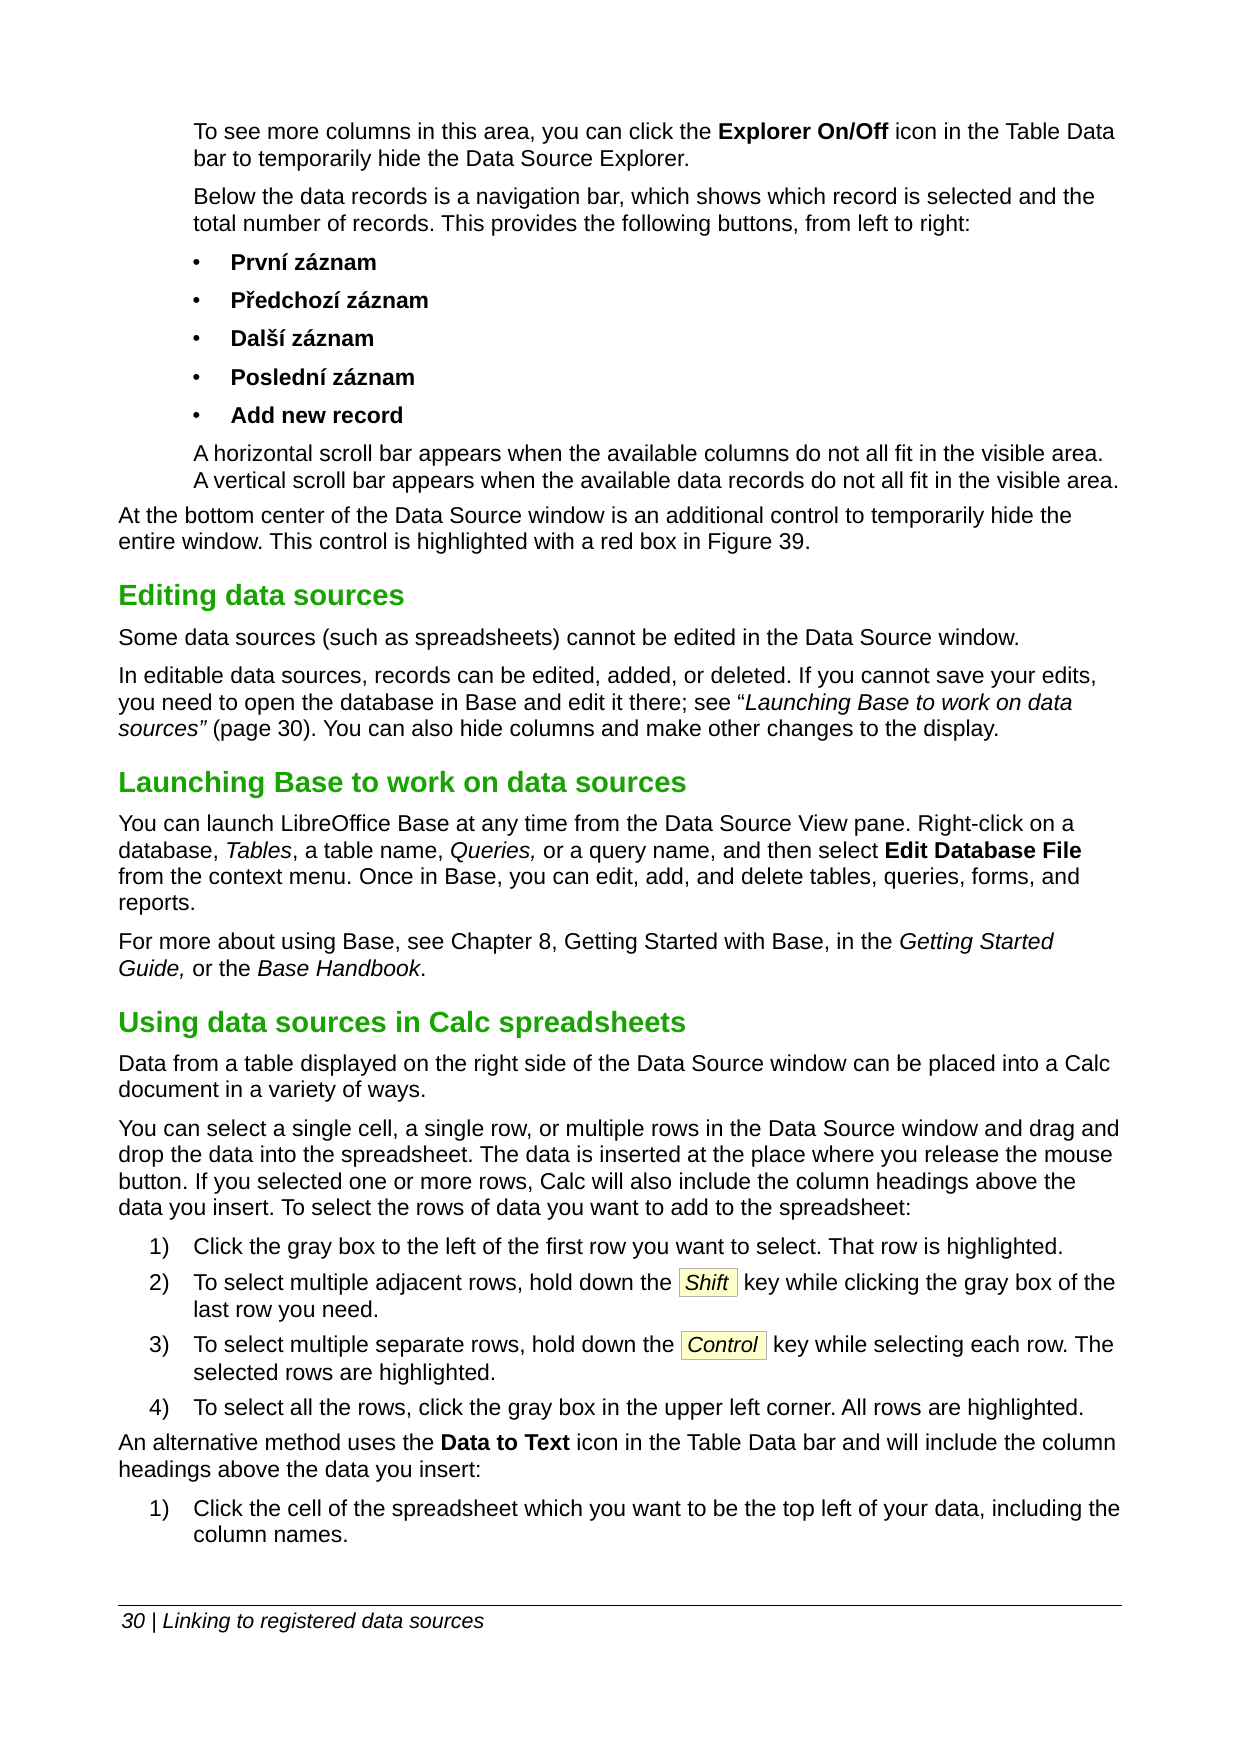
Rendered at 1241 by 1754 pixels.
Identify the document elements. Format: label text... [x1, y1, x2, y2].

subtitle Launching Base to work on data sources [118, 765, 1122, 798]
subtitle Using data sources in Calc spreadsheets [118, 1004, 1122, 1038]
list Předchozí záznam [192, 287, 1122, 313]
text For more about using Base, see Chapter 8, Getting Started with Base, in the Getting Started Guide, or the Base Handbook. [118, 928, 1122, 981]
text At the bottom center of the Data Source window is an additional control to temporarily hide the entire window. This control is highlighted with a red box in Figure 39. [118, 502, 1122, 554]
list To select multiple separate rows, hold down the Control key while selecting each row. The selected rows are highlighted. [169, 1331, 1122, 1385]
text You can launch LibreOffice Base at any time from the Data Source View pane. Right-click on a database, Tables, a table name, Queries, or a query name, and then select Edit Database File from the context menu. Once in Base, you can edit, add, and delete tables, queries, forms, and reports. [118, 810, 1122, 916]
text Below the data records is a navigation bar, which shows which record is selected and the total number of records. This provides the following buttons, from left to right: [193, 183, 1122, 236]
text To see more columns in this area, you can click the Explorer On/Off icon in the Table Data bar to temporarily hide the Data Source Explorer. [193, 118, 1122, 171]
text Some data sources (such as spreadsheets) cannot be edited in the Data Source window. [118, 623, 1122, 650]
list Click the gray box to the left of the first row you want to select. That row is highlighted. [169, 1233, 1122, 1259]
list To select multiple adjacent rows, hold down the Shift key while clicking the gray box of the last row you need. [169, 1268, 1122, 1322]
text A horizontal scroll bar appears when the available columns do not all fit in the visible area. A vertical scroll bar appears when the available data records do not all fit in the visible area. [193, 440, 1122, 493]
text In editable data sources, records can be edited, added, or deleted. If you cannot save your edits, you need to open the database in Base and edit it there; see “Launching Base to work on data sources” (page 30). You can also hide columns and make other changes to the display. [118, 662, 1122, 741]
list To select all the rows, click the gray box in the upper left corner. All rows are highlighted. [169, 1394, 1122, 1420]
text You can select a single cell, a single row, or multiple rows in the Data Source window and drag and drop the data into the spreadsheet. The data is inserted at the place where you release the mouse button. If you selected one or more rows, Calc will also include the column headings above the data you insert. To select the rows of data you want to add to the spreadsheet: [118, 1115, 1122, 1221]
list První záznam [192, 248, 1122, 275]
list Click the cell of the spreadsheet which you want to be the top left of your data, including the column names. [169, 1494, 1122, 1547]
text Data from a table displayed on the right side of the Data Source window can be placed into a Calc document in a variety of ways. [118, 1050, 1122, 1103]
list An alternative method uses the Data to Text icon in the Table Data bar and will include the column headings above the data you insert: [118, 1429, 1122, 1482]
list Add new record [192, 402, 1122, 428]
subtitle Editing data sources [118, 578, 1122, 612]
list Poslední záznam [192, 363, 1122, 390]
list Další záznam [192, 325, 1122, 352]
